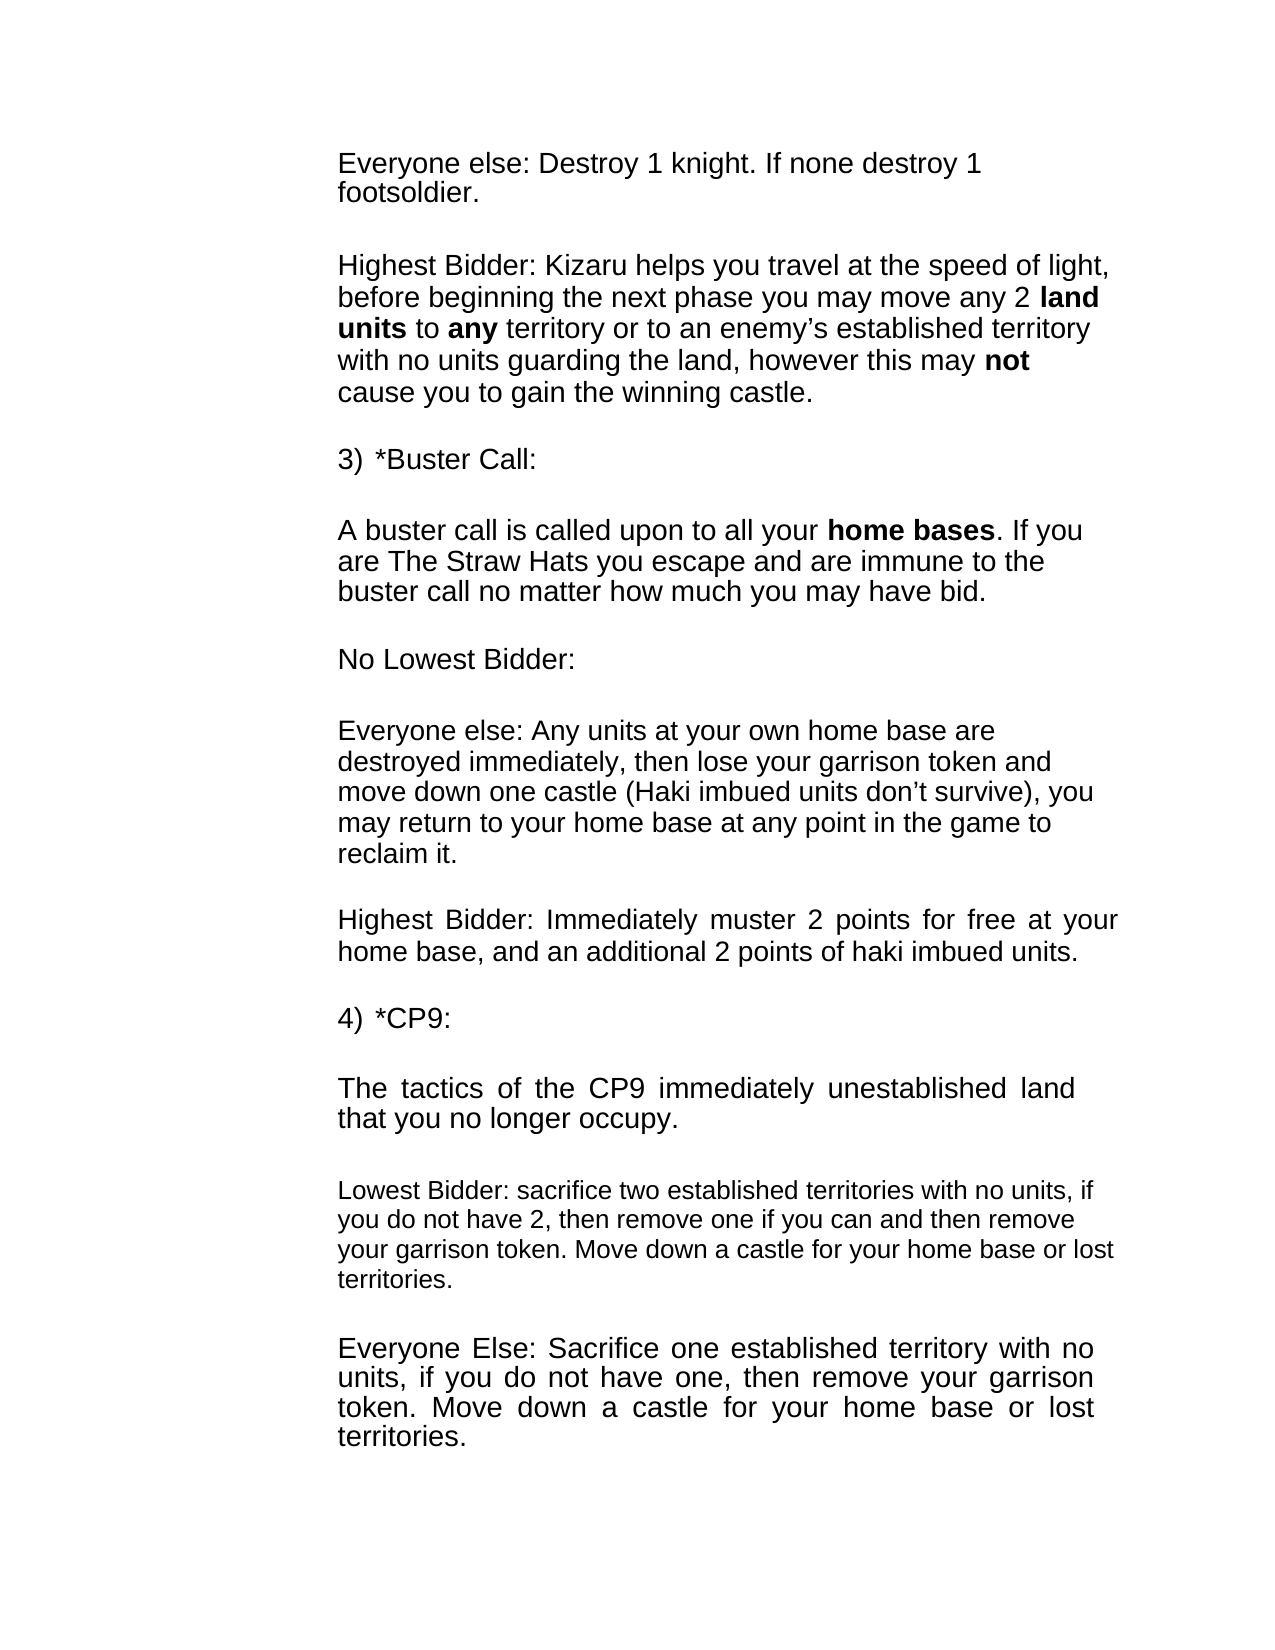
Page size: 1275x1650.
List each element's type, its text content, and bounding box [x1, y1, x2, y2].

text A buster call is called upon to all your home bases. If you are The Straw Hats you escape and are immune to the buster call no matter how much you may have bid. [337, 516, 1104, 608]
text The tactics of the CP9 immediately unestablished land that you no longer occupy. [337, 1075, 1077, 1134]
text No Lowest Bidder: [337, 642, 1119, 675]
text Everyone else: Destroy 1 knight. If none destroy 1 footsoldier. [337, 150, 1114, 209]
list *Buster Call: [337, 442, 1119, 476]
text Everyone else: Any units at your own home base are destroyed immediately, then lose your garrison token and move down one castle (Haki imbued units don’t survive), you may return to your home base at any point in the game to reclaim it. [337, 715, 1117, 869]
text Everyone Else: Sacrifice one established territory with no units, if you do not have one, then remove your garrison token. Move down a castle for your home base or lost territories. [337, 1335, 1096, 1453]
list *CP9: [337, 1001, 1119, 1035]
text Highest Bidder: Immediately muster 2 points for free at your home base, and an additional 2 points of haki imbued units. [337, 904, 1119, 968]
text Highest Bidder: Kizaru helps you travel at the speed of light, before beginning the next phase you may move any 2 land units to any territory or to an enemy’s established territory with no units guarding the land, however this may not cause you to gain the winning castle. [337, 249, 1112, 409]
text Lowest Bidder: sacrifice two established territories with no units, if you do not have 2, then remove one if you can and then remove your garrison token. Move down a castle for your home base or lost territories. [337, 1175, 1119, 1294]
